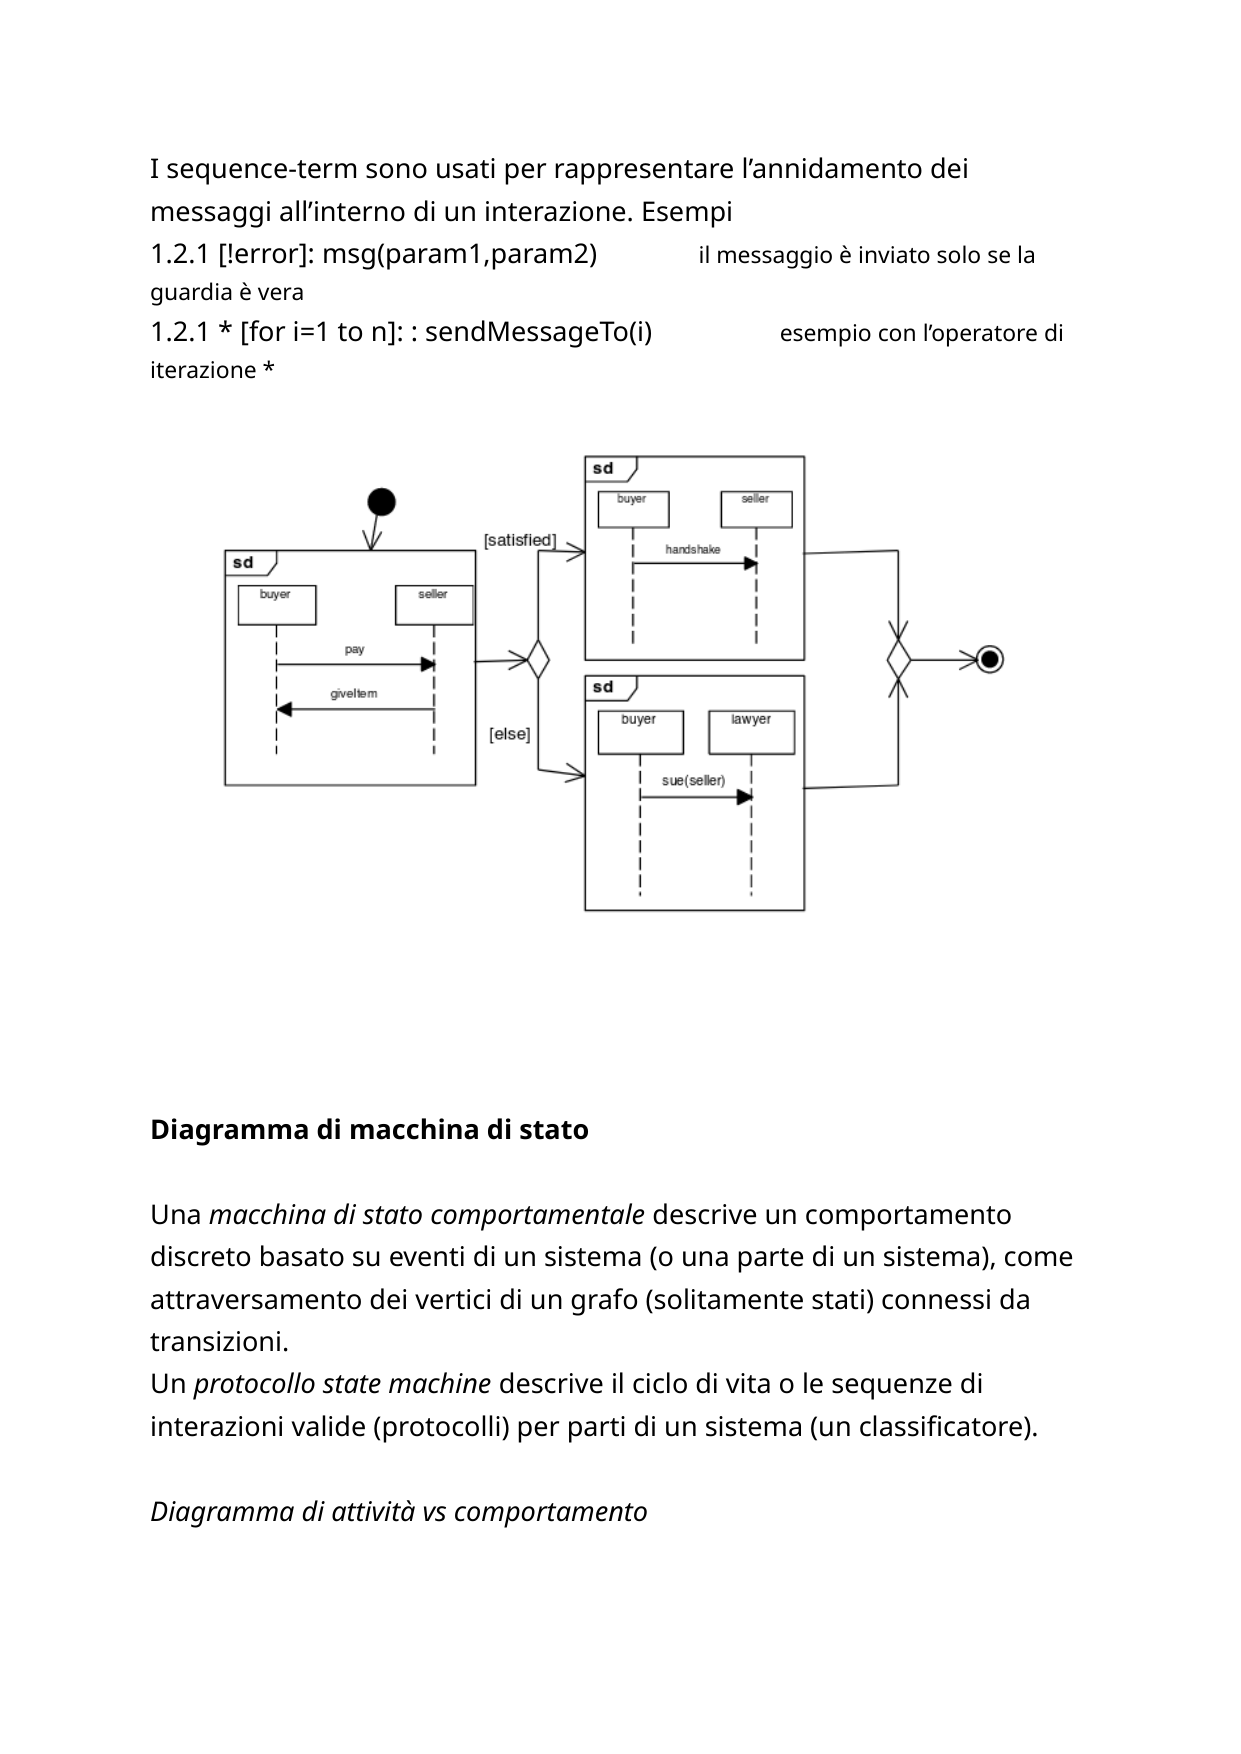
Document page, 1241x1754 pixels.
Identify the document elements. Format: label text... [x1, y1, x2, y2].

text Diagramma di macchina di stato [150, 1111, 1090, 1147]
text Diagramma di attività vs comportamento [150, 1492, 1090, 1529]
text 1.2.1 [!error]: msg(param1,param2) il messaggio è inviato solo se la guardia è vera [150, 235, 1090, 308]
text Una macchina di stato comportamentale descrive un comportamento discreto basato su eventi di un sistema (o una parte di un sistema), come attraversamento dei vertici di un grafo (solitamente stati) connessi da transizioni. [150, 1195, 1090, 1359]
text 1.2.1 * [for i=1 to n]: : sendMessageTo(i) esempio con l’operatore di iterazione * [150, 312, 1090, 385]
text Un protocollo state machine descrive il ciclo di vita o le sequenze di interazioni valide (protocolli) per parti di un sistema (un classificatore). [150, 1365, 1090, 1444]
text I sequence-term sono usati per rappresentare l’annidamento dei messaggi all’interno di un interazione. Esempi [150, 150, 1090, 229]
picture [222, 453, 1009, 915]
